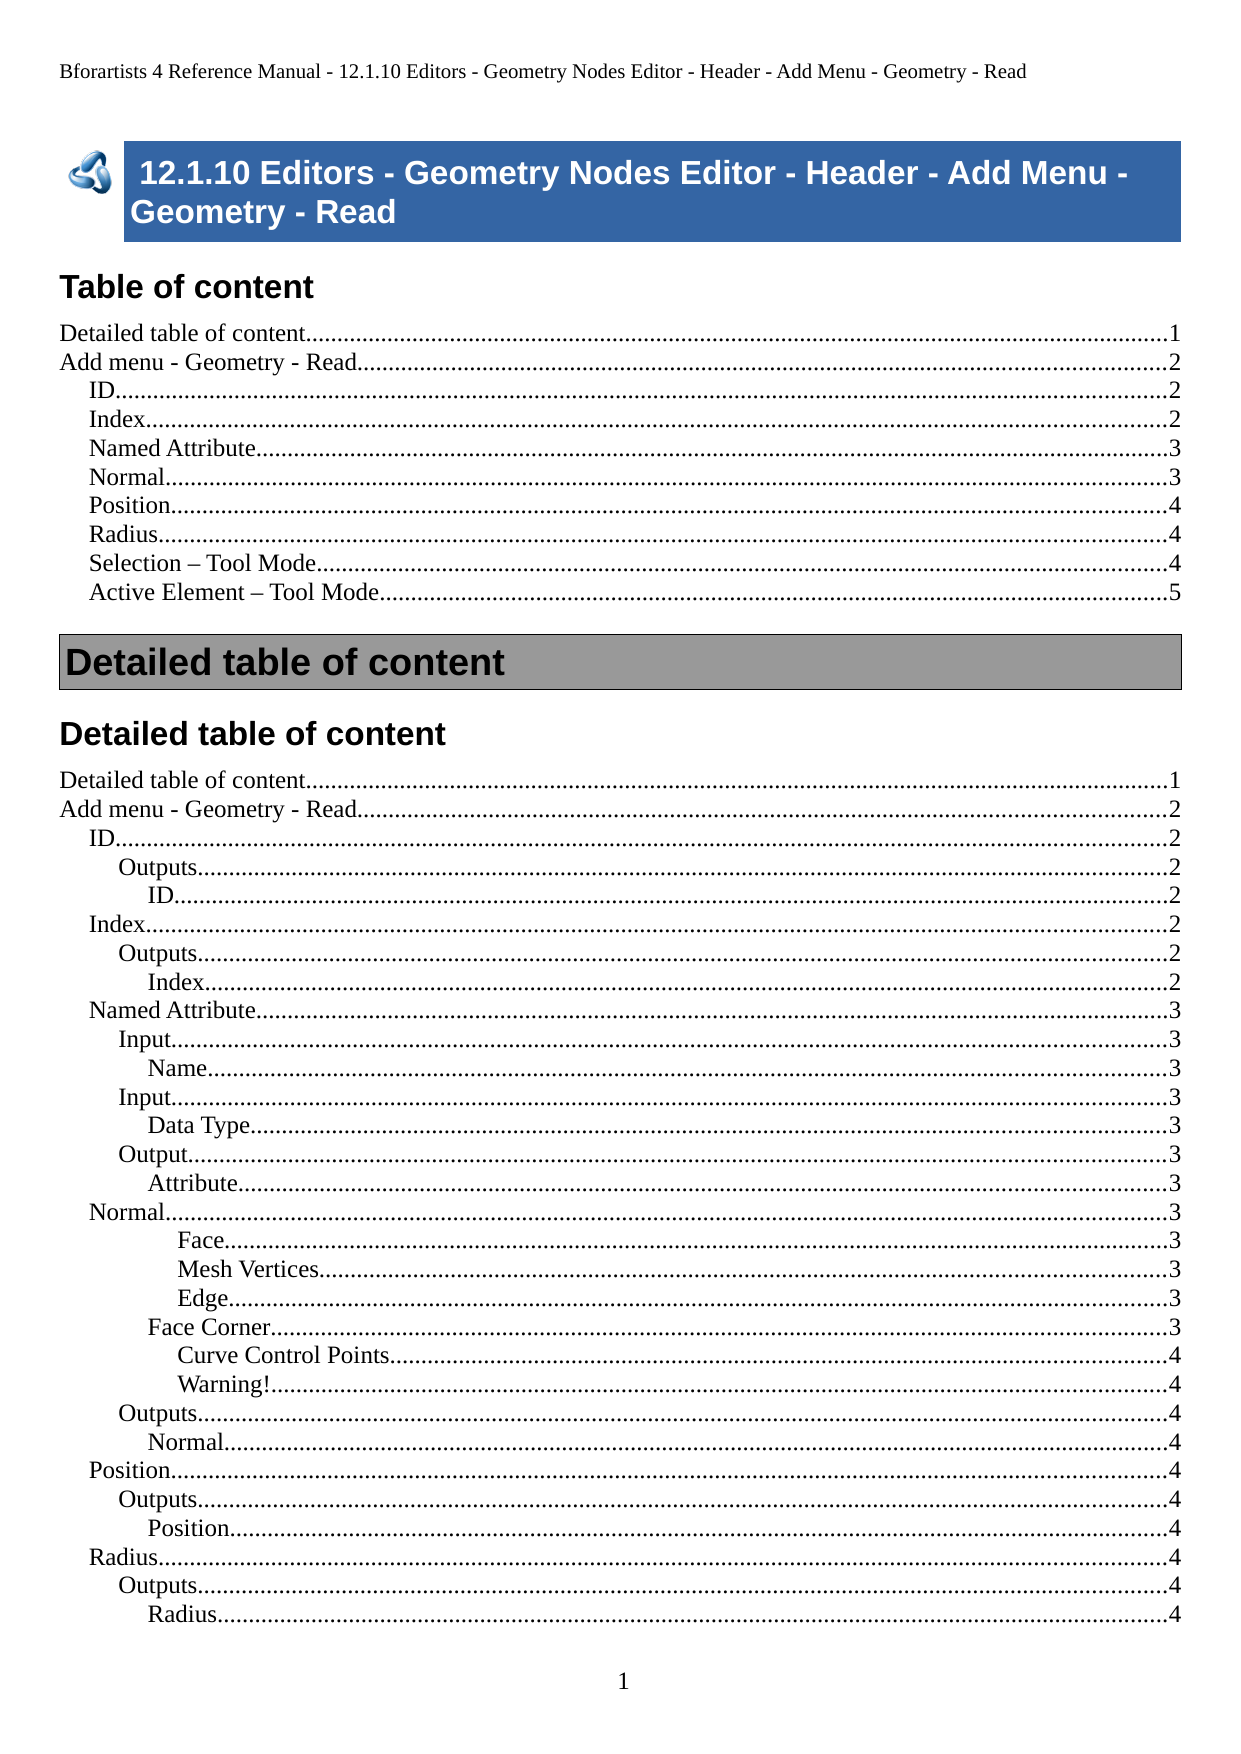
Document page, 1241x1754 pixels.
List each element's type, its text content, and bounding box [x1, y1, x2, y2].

subtitle Table of content [59, 267, 1181, 305]
text Mesh Vertices 3 [177, 1254, 1181, 1283]
text Edge 3 [177, 1283, 1181, 1312]
text Active Element – Tool Mode 5 [88, 577, 1181, 605]
text Warning! 4 [177, 1369, 1181, 1398]
text ID 2 [147, 880, 1181, 909]
text Face Corner 3 [147, 1312, 1181, 1340]
text ID 2 [88, 823, 1181, 852]
text Add menu - Geometry - Read 2 [59, 794, 1181, 823]
text Detailed table of content 1 [59, 765, 1181, 794]
text Normal 3 [88, 1197, 1181, 1225]
text Position 4 [88, 490, 1181, 519]
table_header [59, 141, 124, 242]
text Radius 4 [88, 519, 1181, 548]
picture [65, 147, 114, 197]
text Input 3 [118, 1024, 1181, 1053]
text Curve Control Points 4 [177, 1340, 1181, 1369]
text Outputs 4 [118, 1570, 1181, 1599]
text Add menu - Geometry - Read 2 [59, 347, 1181, 375]
text Index 2 [88, 909, 1181, 938]
text Attribute 3 [147, 1168, 1181, 1197]
text Name 3 [147, 1053, 1181, 1082]
text Selection – Tool Mode 4 [88, 548, 1181, 577]
text Output 3 [118, 1139, 1181, 1168]
text Outputs 2 [118, 852, 1181, 880]
text Input 3 [118, 1082, 1181, 1110]
text Normal 3 [88, 462, 1181, 490]
text Radius 4 [88, 1542, 1181, 1570]
subtitle Detailed table of content [59, 714, 1181, 753]
text Index 2 [147, 967, 1181, 995]
table_header Detailed table of content [60, 635, 1181, 689]
text Outputs 4 [118, 1484, 1181, 1513]
text Radius 4 [147, 1599, 1181, 1628]
text ID 2 [88, 375, 1181, 404]
text Outputs 4 [118, 1398, 1181, 1427]
text Normal 4 [147, 1427, 1181, 1455]
text Named Attribute 3 [88, 433, 1181, 462]
text Index 2 [88, 404, 1181, 433]
text Data Type 3 [147, 1110, 1181, 1139]
text Detailed table of content 1 [59, 318, 1181, 347]
text Position 4 [147, 1513, 1181, 1542]
text Face 3 [177, 1225, 1181, 1254]
text Outputs 2 [118, 938, 1181, 967]
text Named Attribute 3 [88, 995, 1181, 1024]
text Position 4 [88, 1455, 1181, 1484]
table_header 12.1.10 Editors - Geometry Nodes Editor - Header - Add Menu - Geometry - Read [124, 141, 1181, 242]
